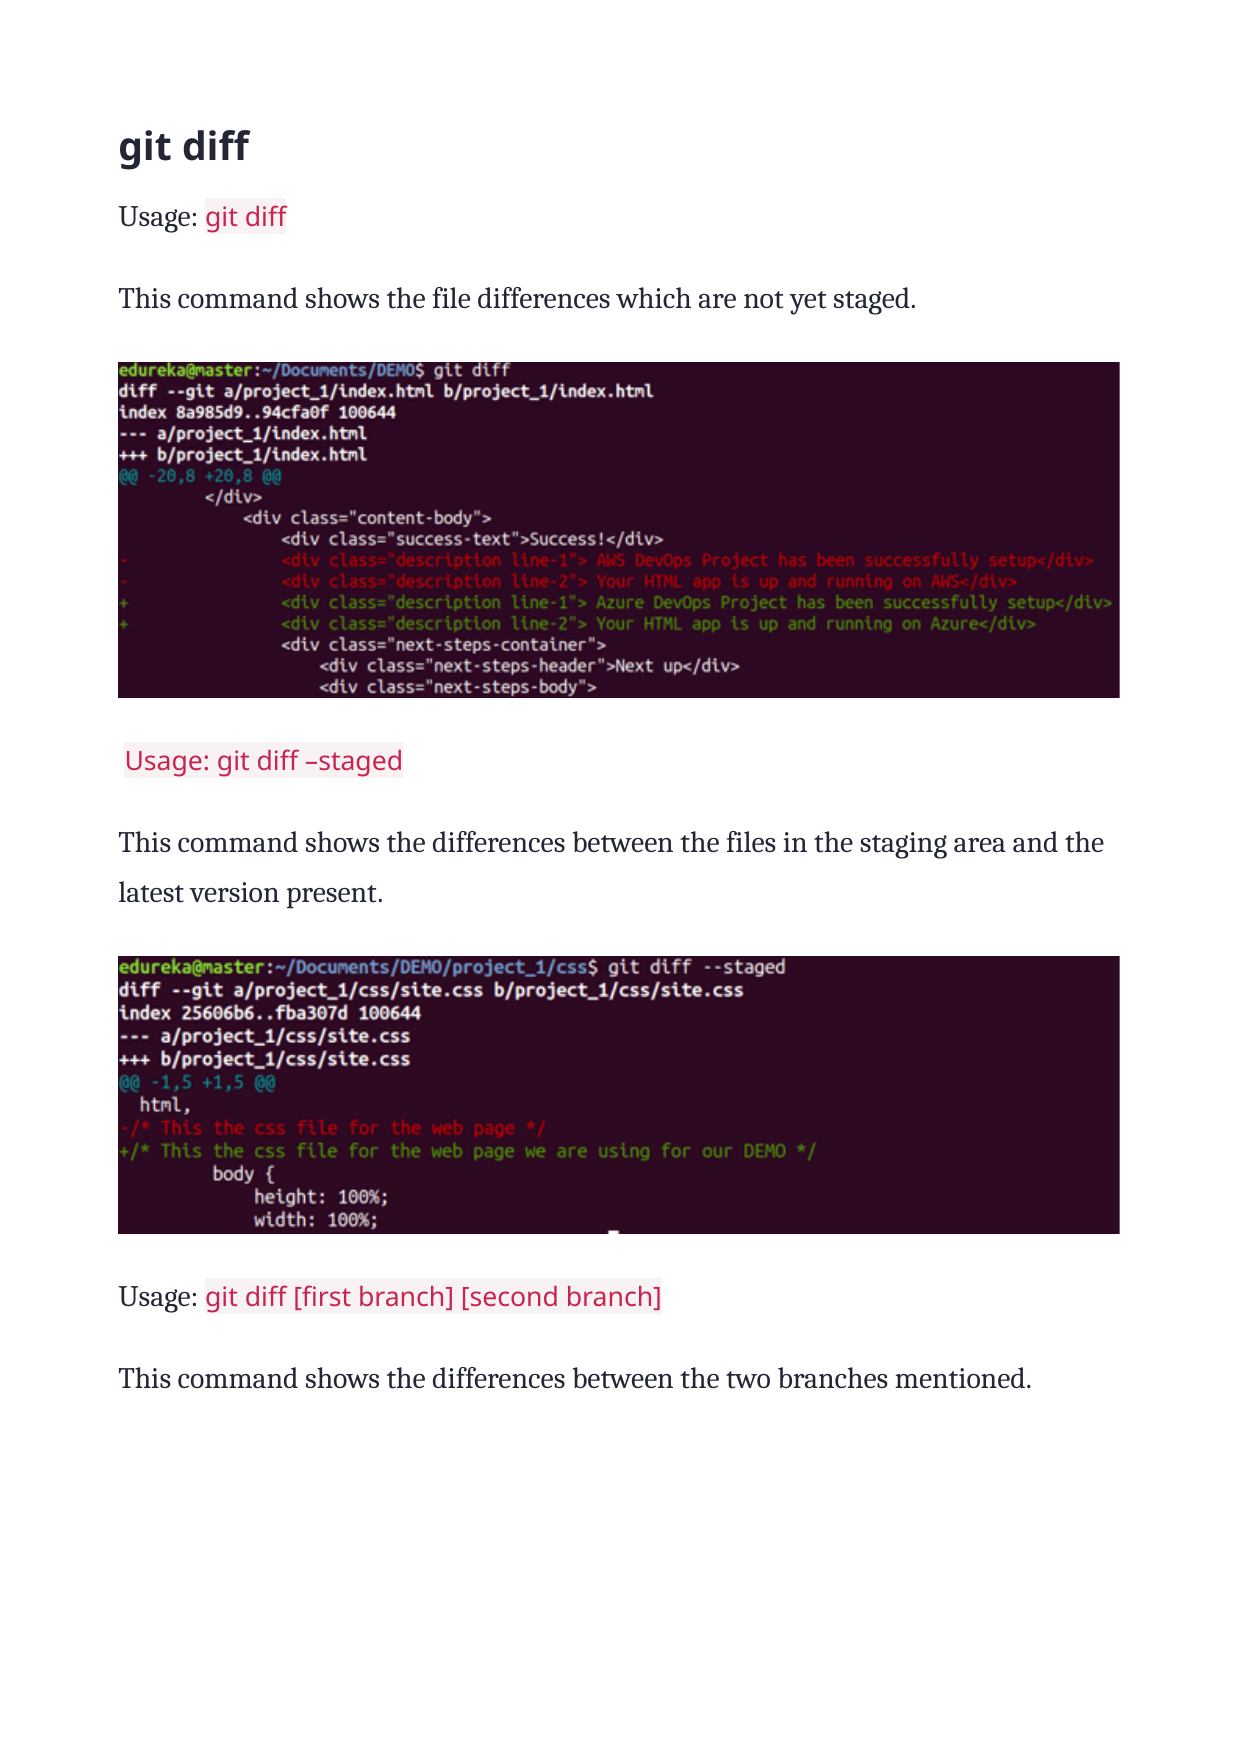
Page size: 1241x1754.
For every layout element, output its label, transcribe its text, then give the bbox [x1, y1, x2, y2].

text This command shows the file differences which are not yet staged. [118, 281, 1122, 315]
text This command shows the differences between the files in the staging area and the latest version present. [118, 826, 1122, 909]
picture [118, 362, 1120, 698]
text Usage: git diff [first branch] [second branch] [118, 1278, 1122, 1314]
subtitle git diff [118, 118, 1122, 171]
text This command shows the differences between the two branches mentioned. [118, 1362, 1122, 1396]
picture [118, 956, 1120, 1234]
text Usage: git diff [118, 198, 1122, 234]
text Usage: git diff –staged [118, 742, 1122, 778]
